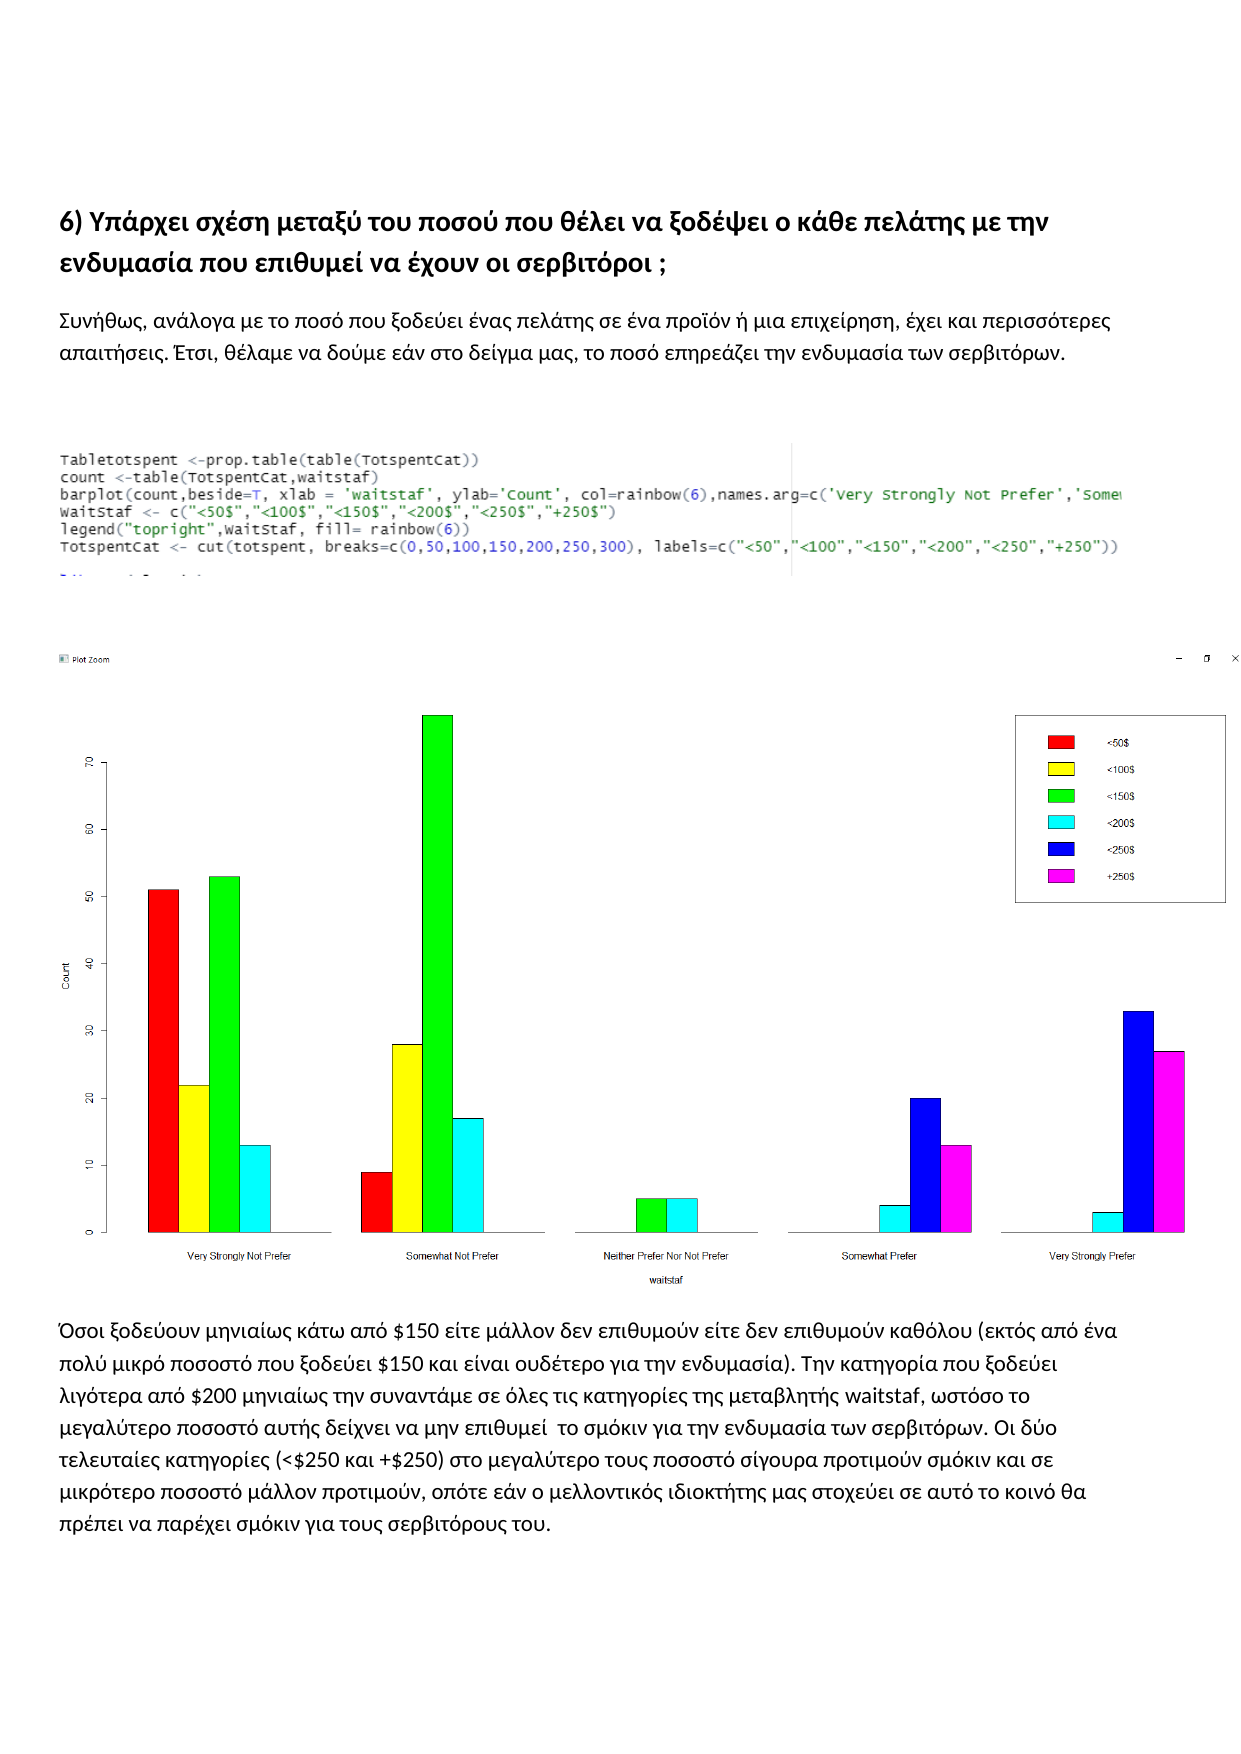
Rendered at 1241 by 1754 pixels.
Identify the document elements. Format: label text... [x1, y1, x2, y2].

text Συνήθως, ανάλογα με το ποσό που ξοδεύει ένας πελάτης σε ένα προϊόν ή μια επιχείρηση, έχει και περισσότερες απαιτήσεις. Έτσι, θέλαμε να δούμε εάν στο δείγμα μας, το ποσό επηρεάζει την ενδυμασία των σερβιτόρων. [59, 306, 1122, 366]
text 6) Υπάρχει σχέση μεταξύ του ποσού που θέλει να ξοδέψει ο κάθε πελάτης με την ενδυμασία που επιθυμεί να έχουν οι σερβιτόροι ; [59, 203, 1122, 279]
text Όσοι ξοδεύουν μηνιαίως κάτω από $150 είτε μάλλον δεν επιθυμούν είτε δεν επιθυμούν καθόλου (εκτός από ένα πολύ μικρό ποσοστό που ξοδεύει $150 και είναι ουδέτερο για την ενδυμασία). Την κατηγορία που ξοδεύει λιγότερα από $200 μηνιαίως την συναντάμε σε όλες τις κατηγορίες της μεταβλητής waitstaf, ωστόσο το μεγαλύτερο ποσοστό αυτής δείχνει να μην επιθυμεί το σμόκιν για την ενδυμασία των σερβιτόρων. Οι δύο τελευταίες κατηγορίες (<$250 και +$250) στο μεγαλύτερο τους ποσοστό σίγουρα προτιμούν σμόκιν και σε μικρότερο ποσοστό μάλλον προτιμούν, οπότε εάν ο μελλοντικός ιδιοκτήτης μας στοχεύει σε αυτό το κοινό θα πρέπει να παρέχει σμόκιν για τους σερβιτόρους του. [59, 1316, 1122, 1538]
